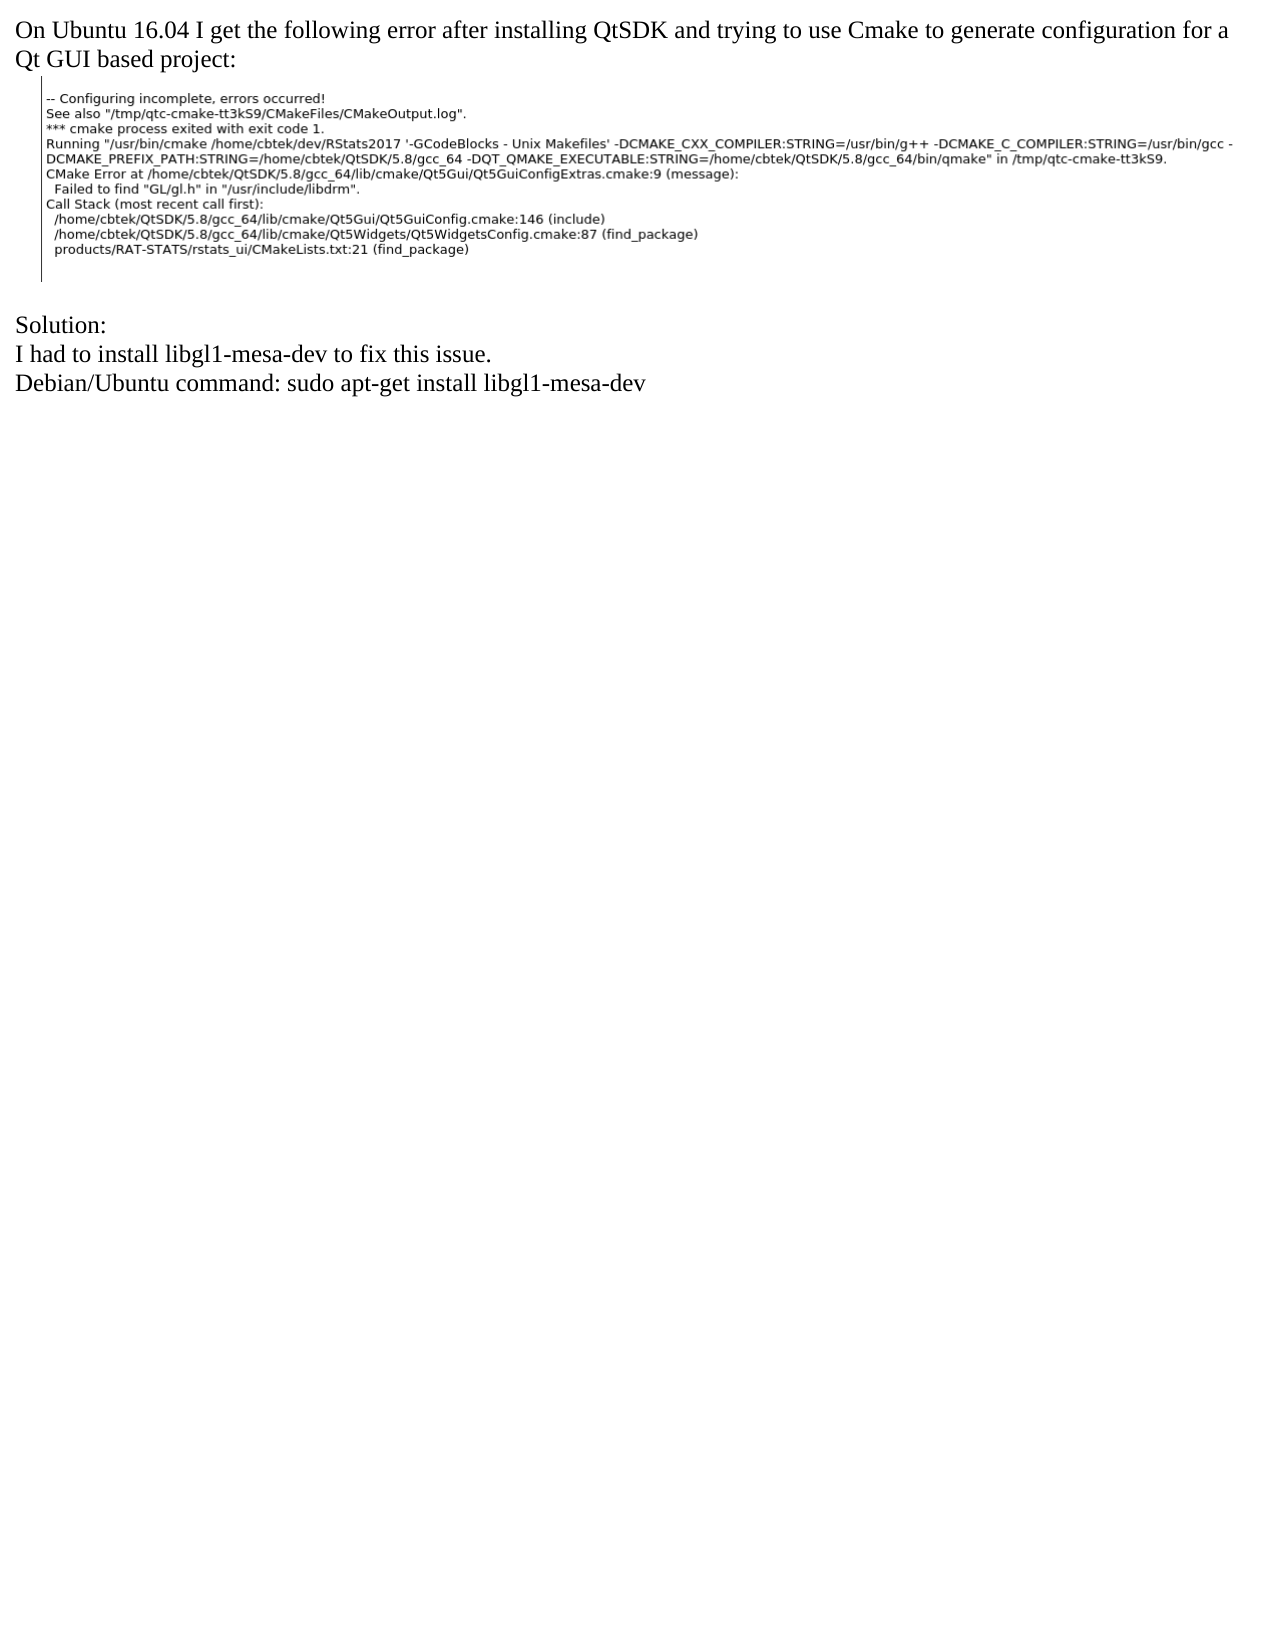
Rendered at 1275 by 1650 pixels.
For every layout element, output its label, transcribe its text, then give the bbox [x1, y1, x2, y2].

text I had to install libgl1-mesa-dev to fix this issue. [15, 339, 1260, 368]
picture [29, 76, 1246, 282]
text Debian/Ubuntu command: sudo apt-get install libgl1-mesa-dev [15, 368, 1260, 397]
text Solution: [15, 310, 1260, 339]
text On Ubuntu 16.04 I get the following error after installing QtSDK and trying to use Cmake to generate configuration for a Qt GUI based project: [15, 15, 1260, 72]
